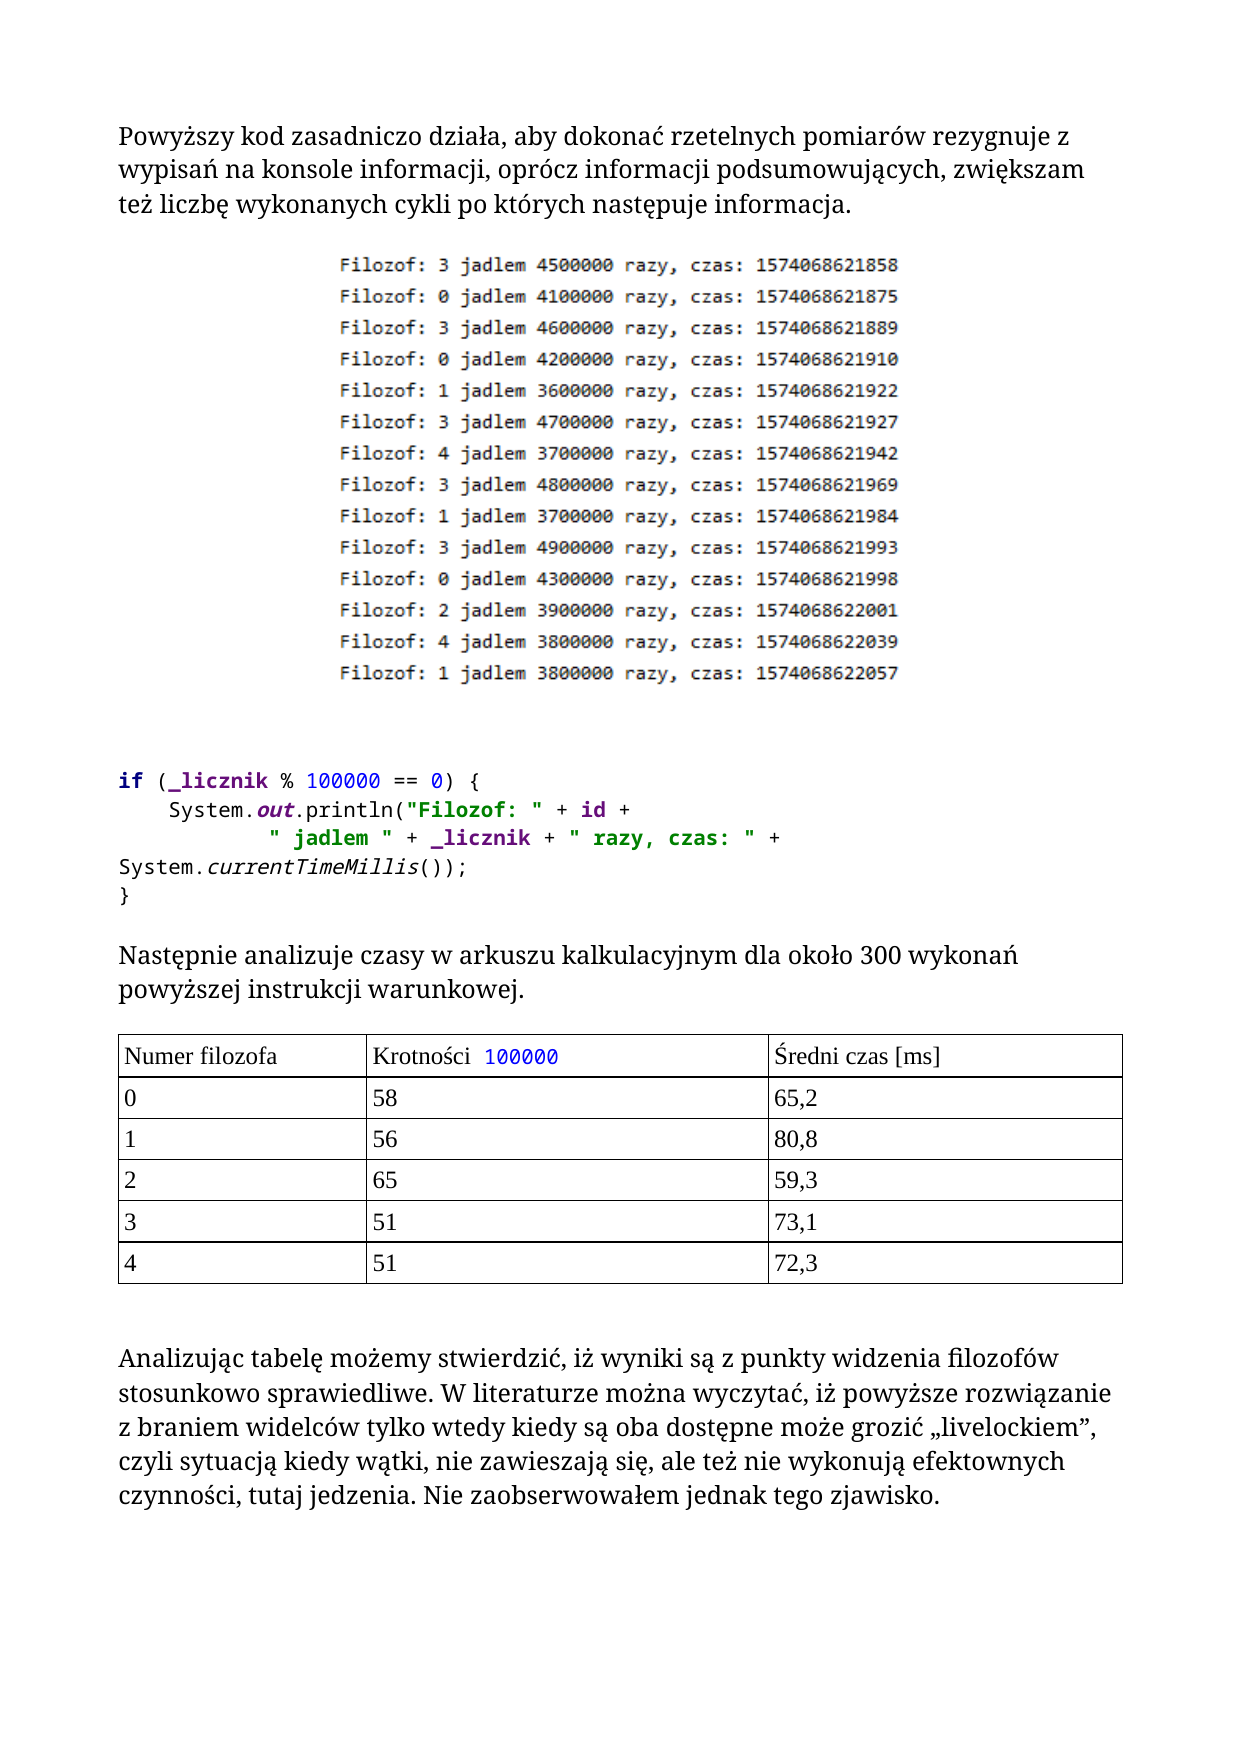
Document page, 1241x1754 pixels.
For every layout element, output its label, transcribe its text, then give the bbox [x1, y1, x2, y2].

table_header Średni czas [ms] [769, 1035, 1122, 1076]
table_cell 56 [367, 1119, 768, 1159]
table_cell 73,1 [769, 1201, 1122, 1241]
table_cell 4 [119, 1243, 366, 1283]
table_cell 3 [119, 1201, 366, 1241]
text if (_licznik % 100000 == 0) { System.out.println("Filozof: " + id + " jadlem " + _licznik + " razy, czas: " + System.currentTimeMillis()); } [118, 767, 1122, 909]
table_cell 1 [119, 1119, 366, 1159]
table_cell 65 [367, 1160, 768, 1200]
table_cell 51 [367, 1201, 768, 1241]
table_cell 80,8 [769, 1119, 1122, 1159]
picture [332, 249, 908, 689]
table_cell 0 [119, 1078, 366, 1118]
table_header Krotności 100000 [367, 1035, 768, 1076]
table_cell 51 [367, 1243, 768, 1283]
table_cell 59,3 [769, 1160, 1122, 1200]
text Następnie analizuje czasy w arkuszu kalkulacyjnym dla około 300 wykonań powyższej instrukcji warunkowej. [118, 937, 1122, 1006]
table_cell 72,3 [769, 1243, 1122, 1283]
table_header Numer filozofa [119, 1035, 366, 1076]
text Powyższy kod zasadniczo działa, aby dokonać rzetelnych pomiarów rezygnuje z wypisań na konsole informacji, oprócz informacji podsumowujących, zwiększam też liczbę wykonanych cykli po których następuje informacja. [118, 118, 1122, 220]
table_cell 2 [119, 1160, 366, 1200]
table_cell 58 [367, 1078, 768, 1118]
text Analizując tabelę możemy stwierdzić, iż wyniki są z punkty widzenia filozofów stosunkowo sprawiedliwe. W literaturze można wyczytać, iż powyższe rozwiązanie z braniem widelców tylko wtedy kiedy są oba dostępne może grozić „livelockiem”, czyli sytuacją kiedy wątki, nie zawieszają się, ale też nie wykonują efektownych czynności, tutaj jedzenia. Nie zaobserwowałem jednak tego zjawisko. [118, 1341, 1122, 1511]
table_cell 65,2 [769, 1078, 1122, 1118]
